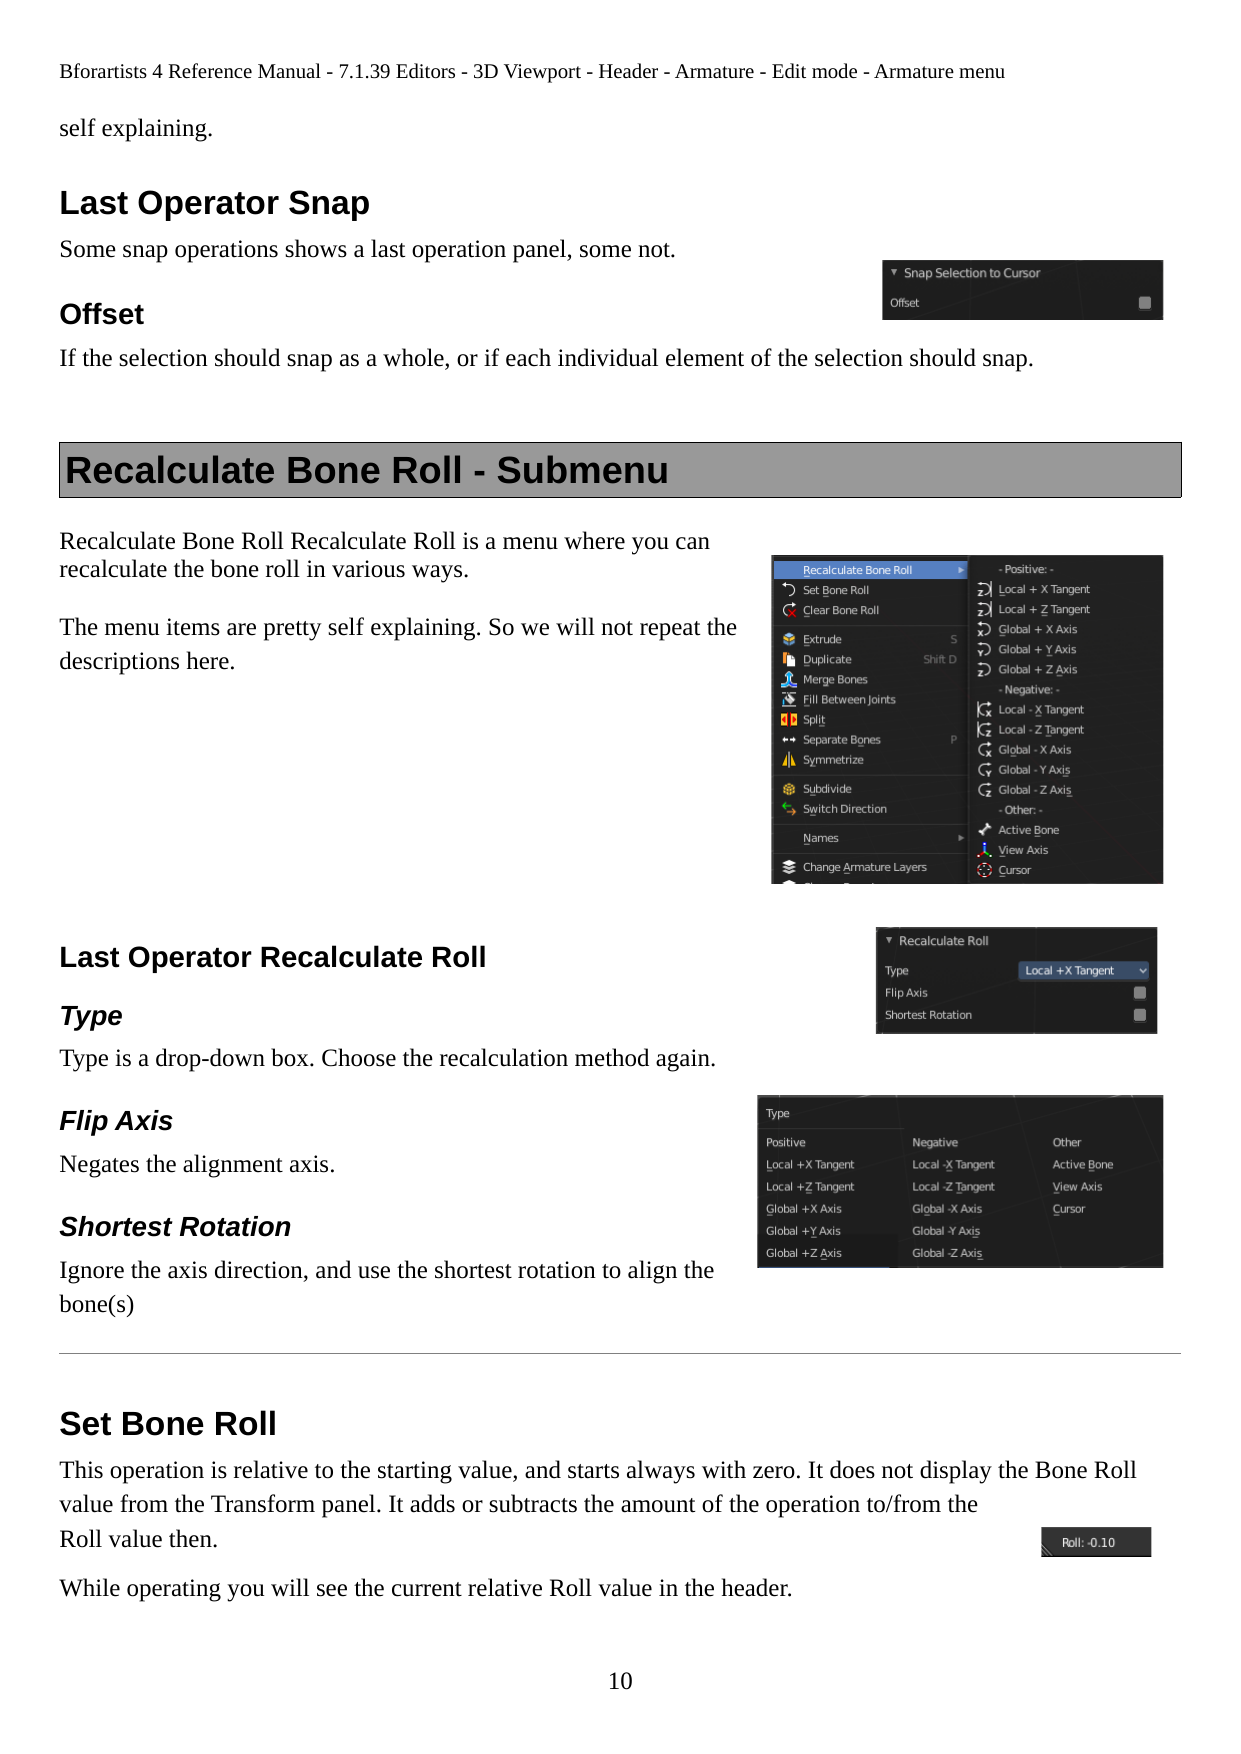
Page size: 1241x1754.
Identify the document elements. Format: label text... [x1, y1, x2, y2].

subtitle Last Operator Recalculate Roll [59, 940, 875, 974]
text Some snap operations shows a last operation panel, some not. [59, 234, 1181, 262]
text If the selection should snap as a whole, or if each individual element of the selection should snap. [59, 343, 1181, 372]
subtitle Shortest Rotation [59, 1211, 757, 1243]
subtitle [1164, 1105, 1181, 1137]
text This operation is relative to the starting value, and starts always with zero. It does not display the Bone Roll value from the Transform panel. It adds or subtracts the amount of the operation to/from the Roll value then. [59, 1455, 1181, 1552]
subtitle [1164, 1211, 1181, 1243]
text Type is a drop-down box. Choose the recalculation method again. [59, 1043, 1181, 1072]
text Negates the alignment axis. [59, 1149, 757, 1178]
text self explaining. [59, 113, 1181, 141]
subtitle [1158, 940, 1181, 974]
picture [875, 927, 1158, 1034]
text Ignore the axis direction, and use the shortest rotation to align the bone(s) [59, 1255, 1181, 1318]
text While operating you will see the current relative Roll value in the header. [59, 1573, 1181, 1602]
text The menu items are pretty self explaining. So we will not repeat the descriptions here. [59, 612, 771, 675]
picture [771, 555, 1164, 884]
picture [757, 1095, 1164, 1268]
subtitle Type [59, 999, 875, 1031]
picture [882, 260, 1164, 320]
subtitle Set Bone Roll [59, 1404, 1181, 1442]
table_header Recalculate Bone Roll - Submenu [60, 443, 1181, 497]
text Recalculate Bone Roll Recalculate Roll is a menu where you can recalculate the bone roll in various ways. [59, 526, 1181, 583]
subtitle Last Operator Snap [59, 182, 1181, 221]
picture [1041, 1527, 1152, 1557]
subtitle Offset [59, 297, 1181, 331]
subtitle [1158, 999, 1181, 1031]
subtitle Flip Axis [59, 1105, 757, 1137]
